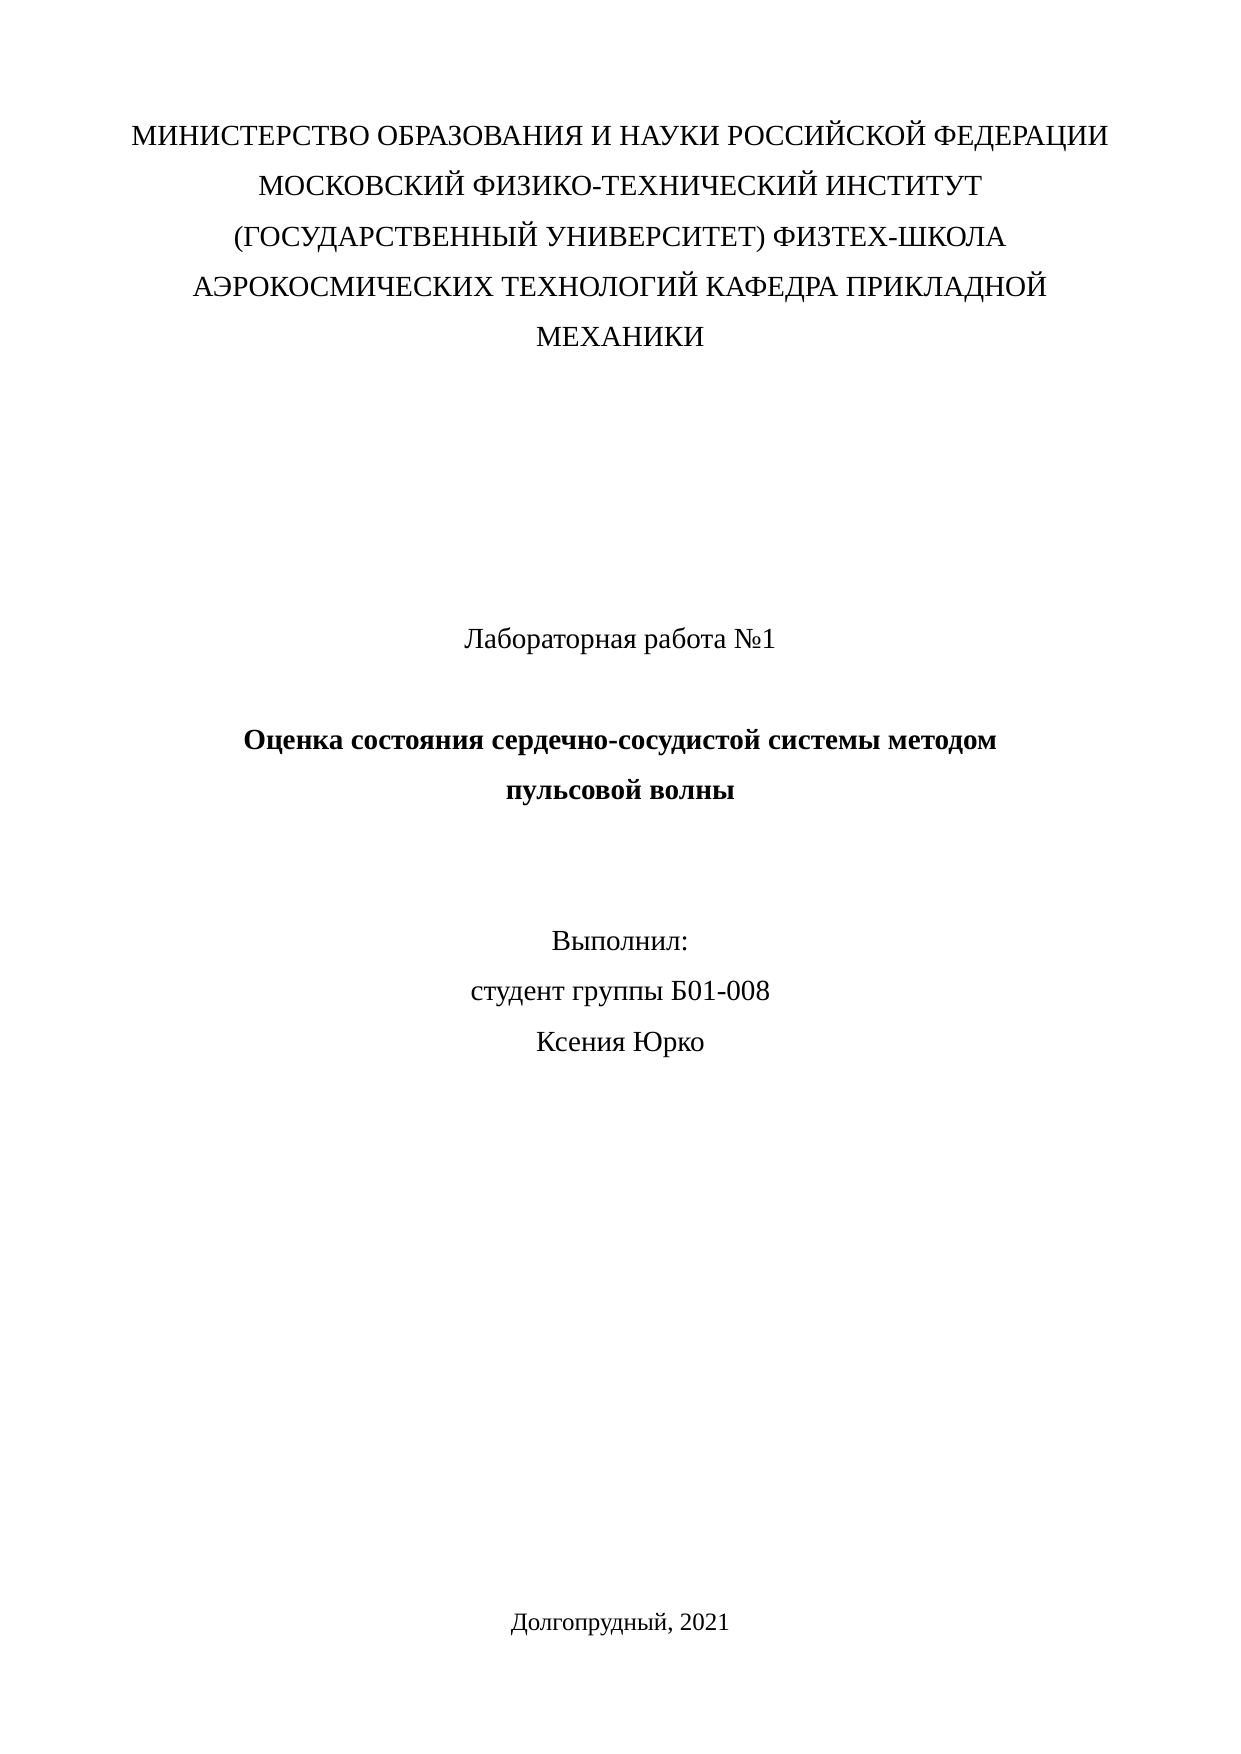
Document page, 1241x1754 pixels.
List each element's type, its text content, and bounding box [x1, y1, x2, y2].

text МИНИСТЕРСТВО ОБРАЗОВАНИЯ И НАУКИ РОССИЙСКОЙ ФЕДЕРАЦИИ МОСКОВСКИЙ ФИЗИКО-ТЕХНИЧЕСКИЙ ИНСТИТУТ (ГОСУДАРСТВЕННЫЙ УНИВЕРСИТЕТ) ФИЗТЕХ-ШКОЛА АЭРОКОСМИЧЕСКИХ ТЕХНОЛОГИЙ КАФЕДРА ПРИКЛАДНОЙ МЕХАНИКИ [118, 118, 1122, 353]
text Лабораторная работа №1 [118, 621, 1122, 655]
text студент группы Б01-008 [118, 973, 1122, 1007]
text Выполнил: [118, 923, 1122, 957]
text Ксения Юрко [118, 1024, 1122, 1057]
text Оценка состояния сердечно-сосудистой системы методом пульсовой волны [236, 722, 1004, 806]
